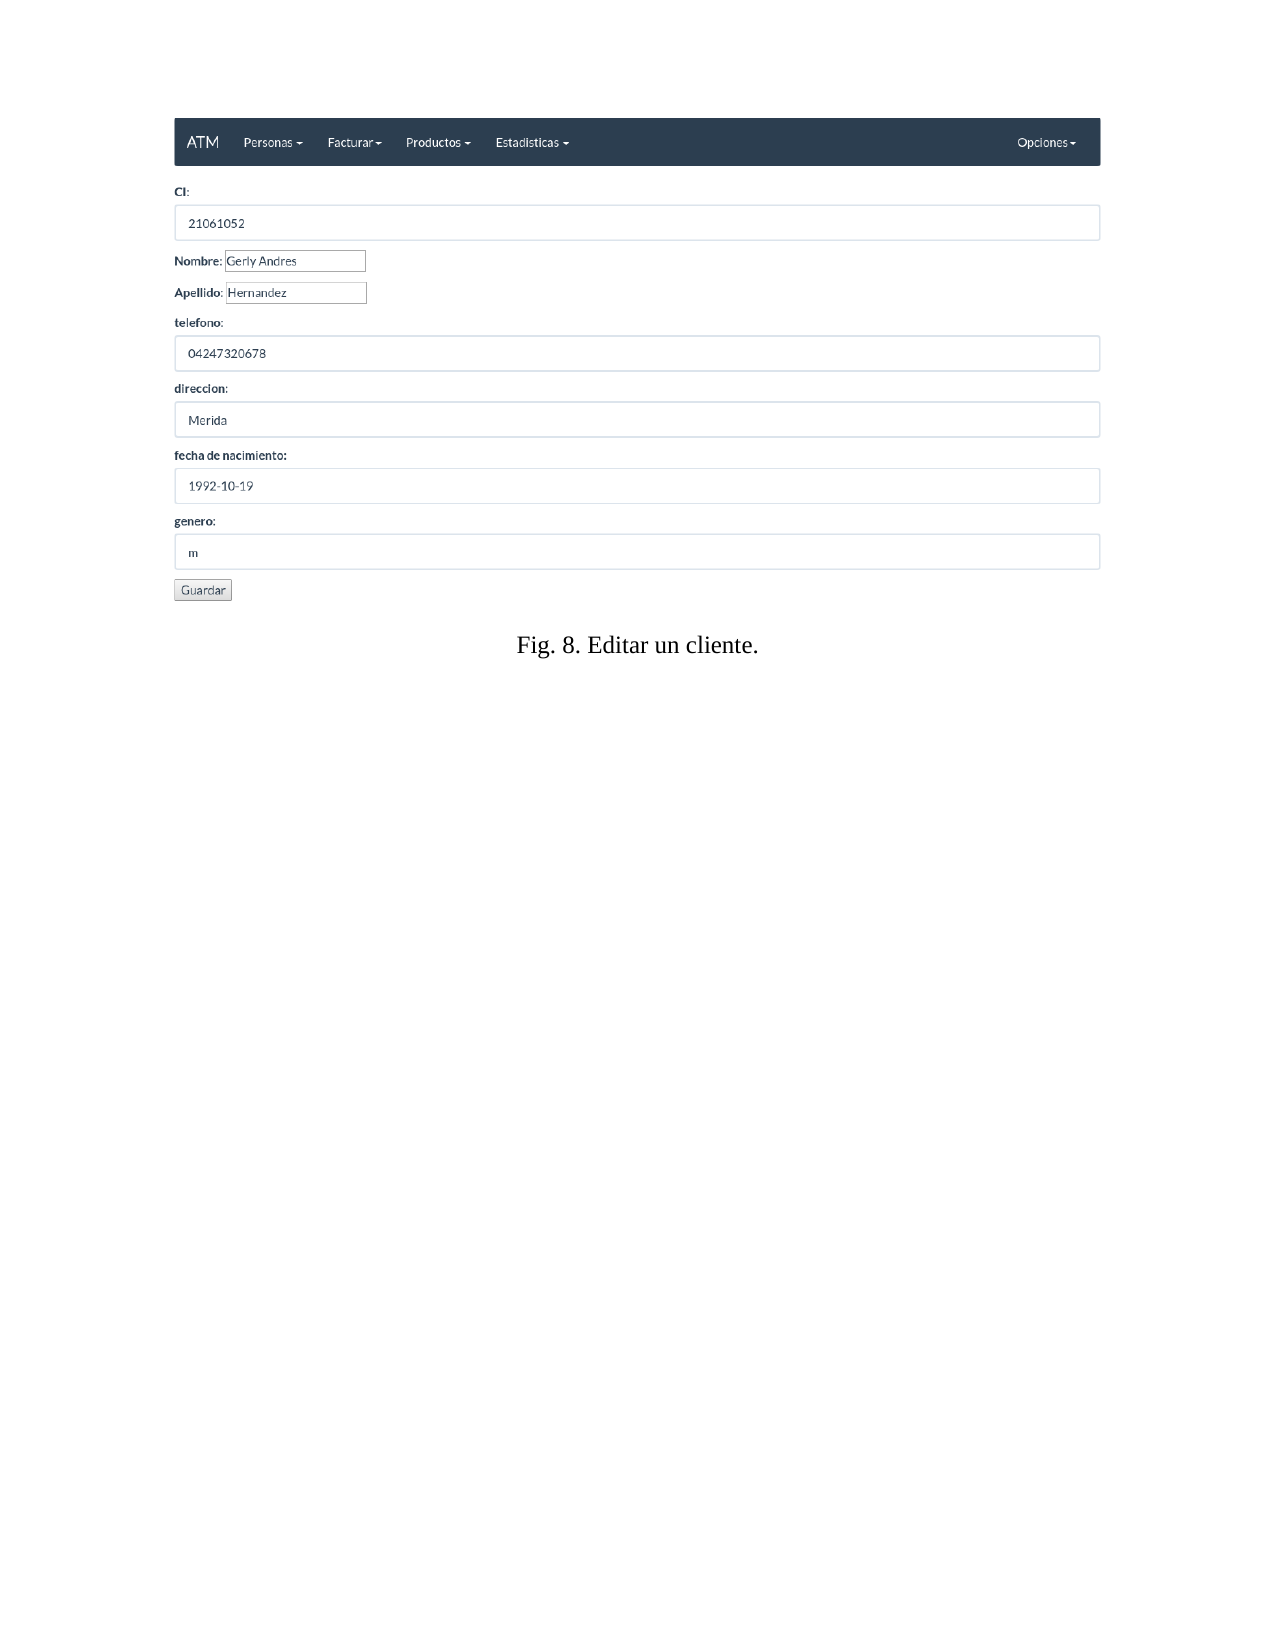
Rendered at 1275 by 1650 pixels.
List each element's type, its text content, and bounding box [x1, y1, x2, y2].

picture [118, 118, 1157, 631]
text Fig. 8. Editar un cliente. [118, 631, 1157, 659]
